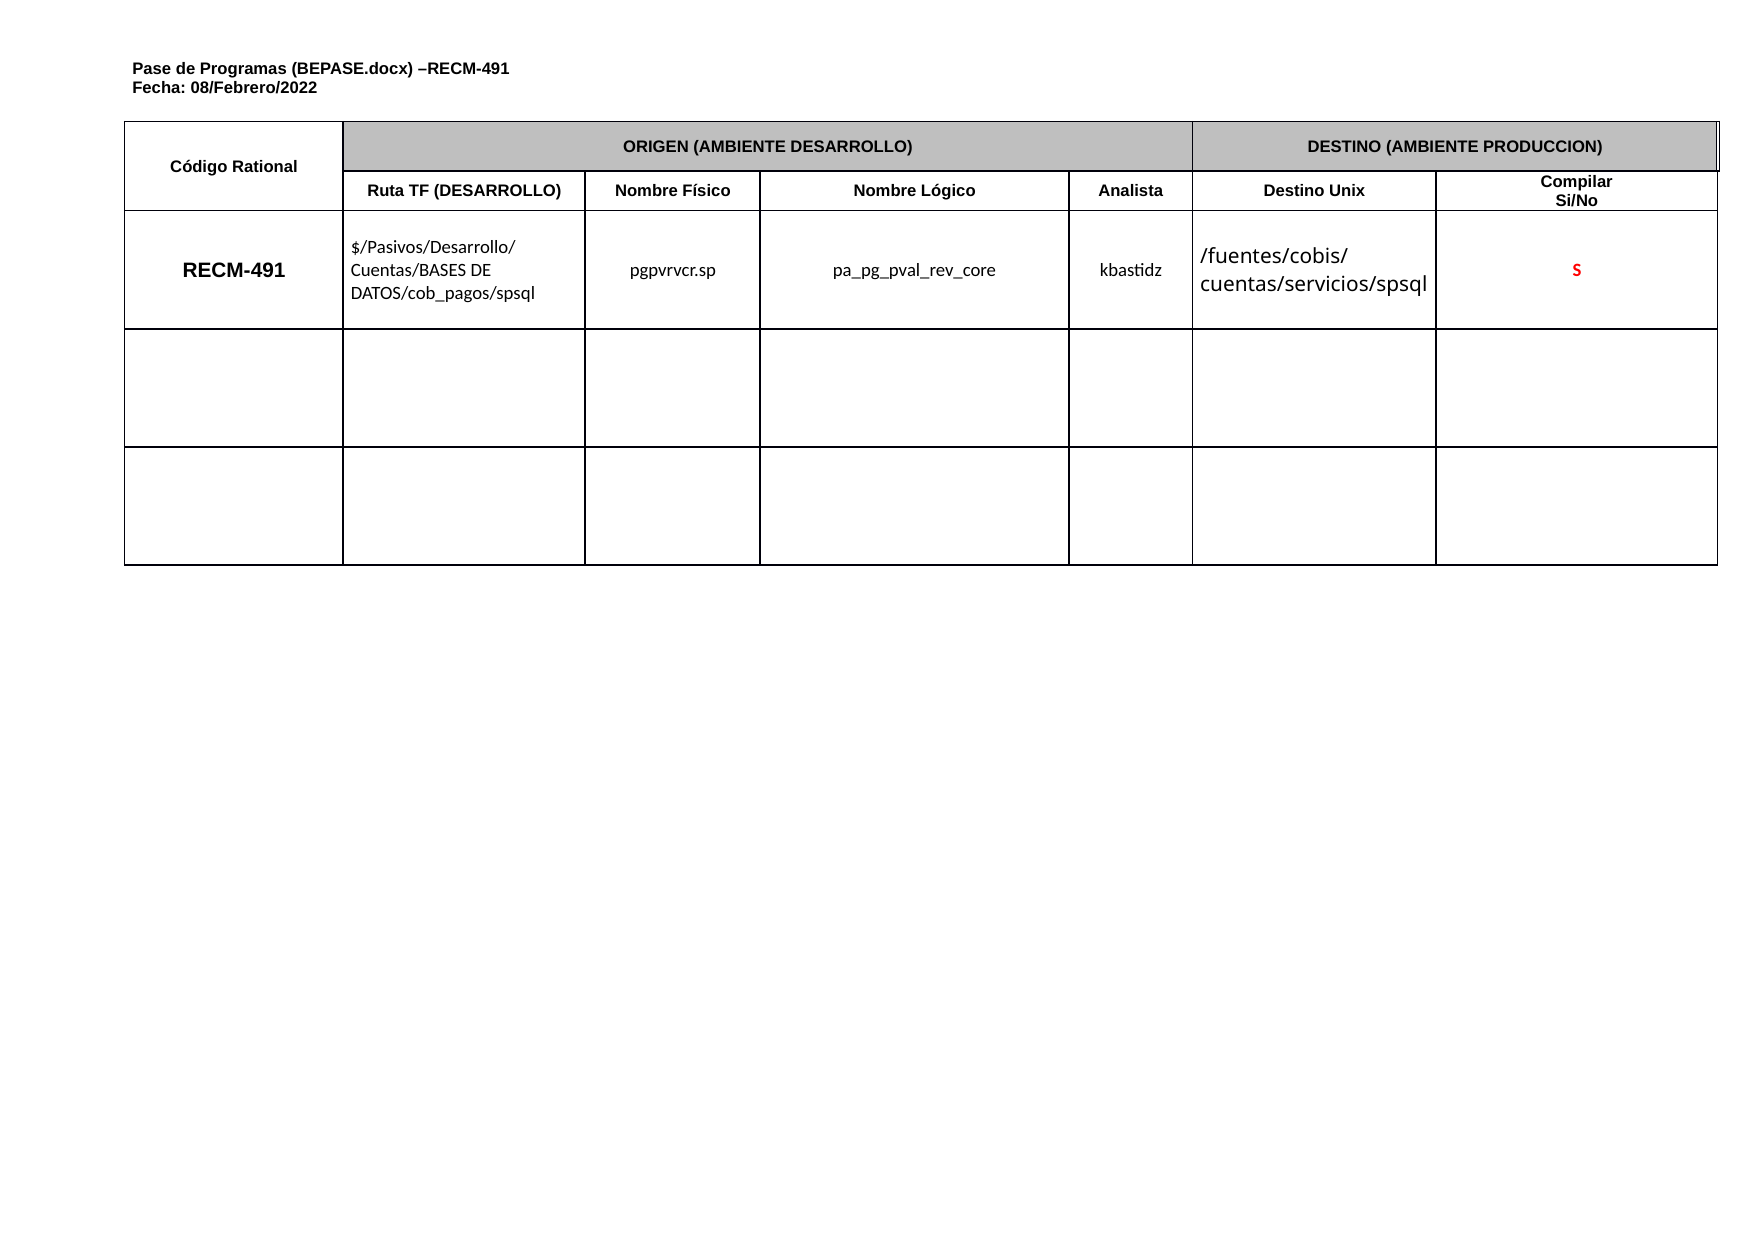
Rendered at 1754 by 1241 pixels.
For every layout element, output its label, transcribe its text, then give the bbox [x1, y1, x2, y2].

table_header DESTINO (AMBIENTE PRODUCCION) [1193, 122, 1716, 170]
table_cell [761, 448, 1068, 564]
table_cell Destino Unix [1193, 172, 1435, 210]
subtitle Pase de Programas (BEPASE.docx) –RECM-491 [132, 58, 1754, 78]
table_header Código Rational [125, 122, 342, 210]
table_cell [125, 330, 342, 446]
table_cell [1193, 448, 1435, 564]
table_cell [1070, 330, 1192, 446]
table_cell [1437, 448, 1717, 564]
table_cell Analista [1070, 172, 1192, 210]
table_cell pa_pg_pval_rev_core [761, 211, 1068, 328]
table_cell [761, 330, 1068, 446]
table_cell kbastidz [1070, 211, 1192, 328]
table_cell [1193, 330, 1435, 446]
table_cell /fuentes/cobis/cuentas/servicios/spsql [1193, 211, 1435, 328]
table_cell S [1437, 211, 1717, 328]
table_cell Compilar Si/No [1437, 172, 1717, 210]
table_cell Ruta TF (DESARROLLO) [344, 172, 584, 210]
subtitle Fecha: 08/Febrero/2022 [132, 78, 1754, 97]
table_cell RECM-491 [125, 211, 342, 328]
table_cell pgpvrvcr.sp [586, 211, 759, 328]
table_cell [1437, 330, 1717, 446]
table_cell Nombre Físico [586, 172, 759, 210]
table_cell [586, 330, 759, 446]
table_cell [344, 448, 584, 564]
table_cell [125, 448, 342, 564]
table_cell [586, 448, 759, 564]
table_cell [344, 330, 584, 446]
table_cell Nombre Lógico [761, 172, 1068, 210]
table_cell $/Pasivos/Desarrollo/Cuentas/BASES DE DATOS/cob_pagos/spsql [344, 211, 584, 328]
table_header ORIGEN (AMBIENTE DESARROLLO) [344, 122, 1192, 170]
table_cell [1070, 448, 1192, 564]
